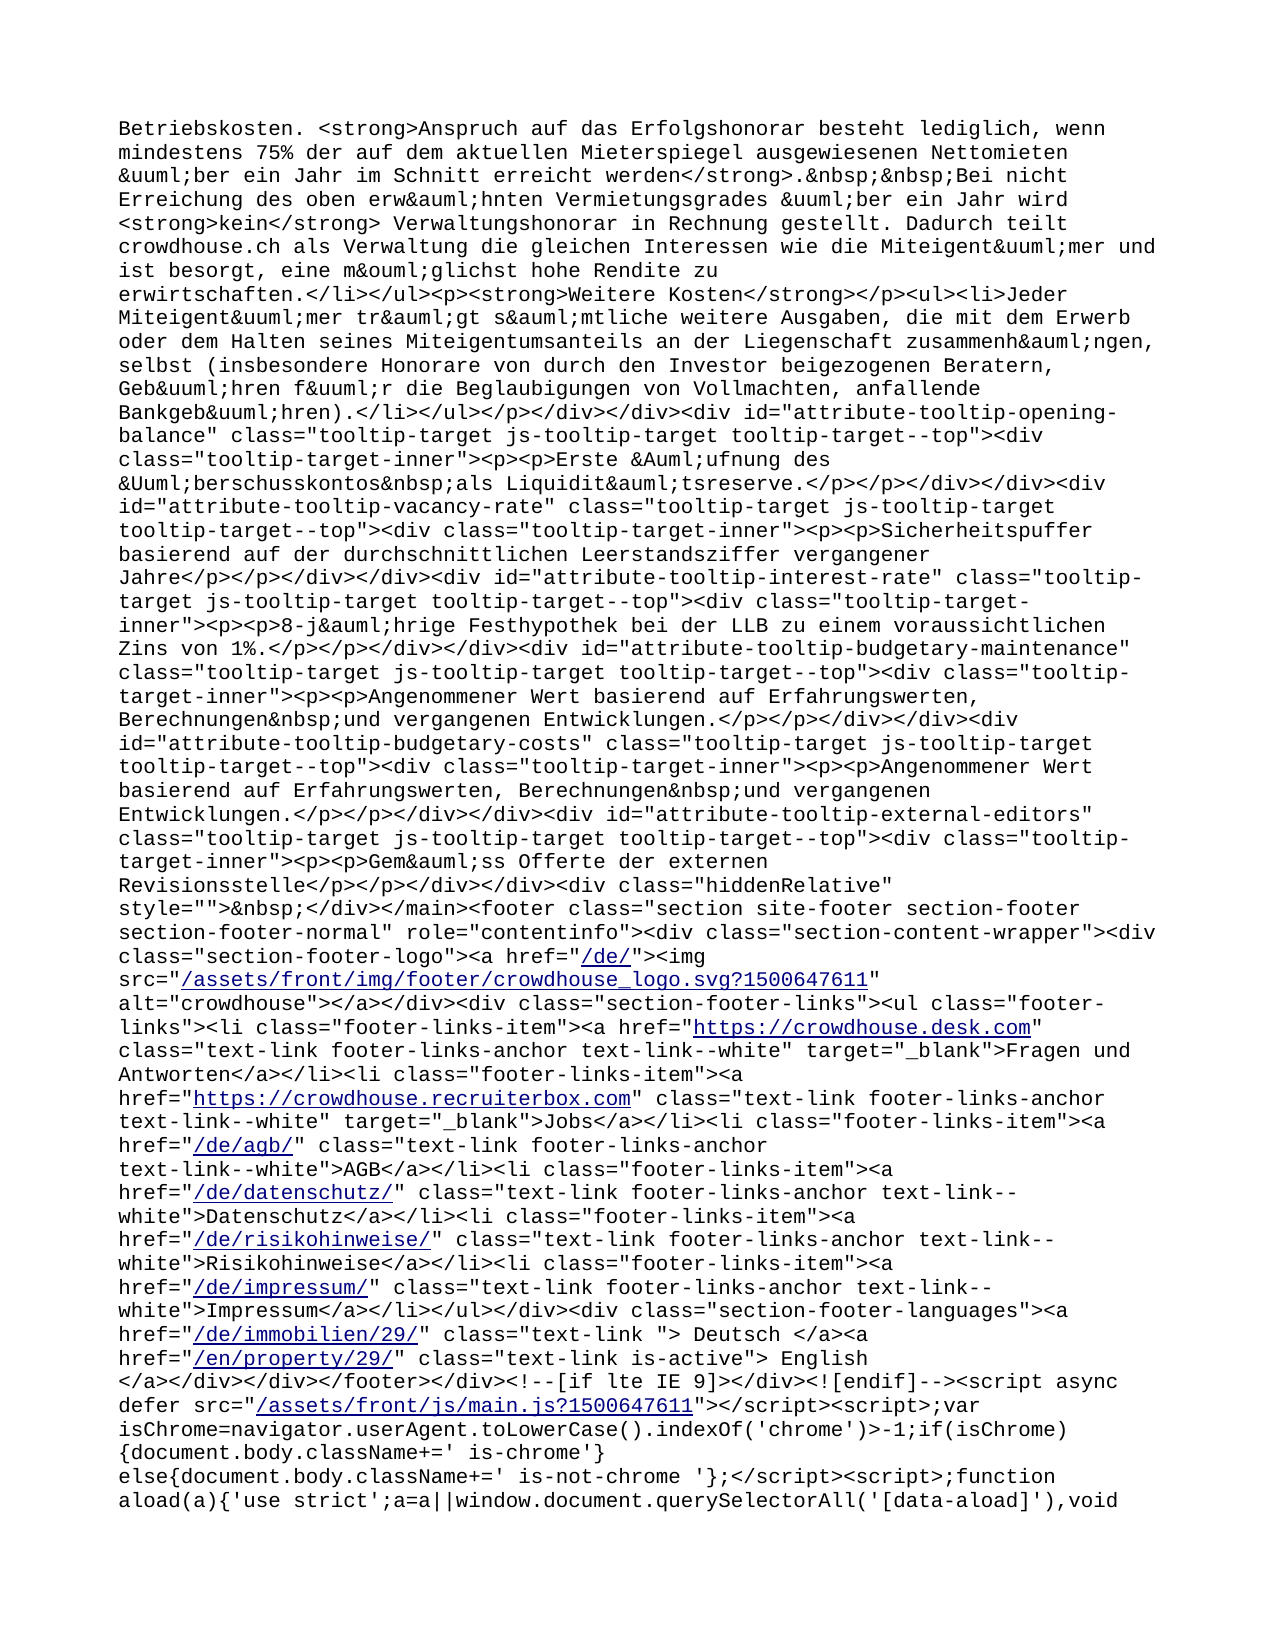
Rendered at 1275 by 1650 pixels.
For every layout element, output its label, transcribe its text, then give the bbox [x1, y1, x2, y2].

text Betriebskosten. <strong>Anspruch auf das Erfolgshonorar besteht lediglich, wenn mindestens 75% der auf dem aktuellen Mieterspiegel ausgewiesenen Nettomieten &uuml;ber ein Jahr im Schnitt erreicht werden</strong>.&nbsp;&nbsp;Bei nicht Erreichung des oben erw&auml;hnten Vermietungsgrades &uuml;ber ein Jahr wird <strong>kein</strong> Verwaltungshonorar in Rechnung gestellt. Dadurch teilt crowdhouse.ch als Verwaltung die gleichen Interessen wie die Miteigent&uuml;mer und ist besorgt, eine m&ouml;glichst hohe Rendite zu erwirtschaften.</li></ul><p><strong>Weitere Kosten</strong></p><ul><li>Jeder Miteigent&uuml;mer tr&auml;gt s&auml;mtliche weitere Ausgaben, die mit dem Erwerb oder dem Halten seines Miteigentumsanteils an der Liegenschaft zusammenh&auml;ngen, selbst (insbesondere Honorare von durch den Investor beigezogenen Beratern, Geb&uuml;hren f&uuml;r die Beglaubigungen von Vollmachten, anfallende Bankgeb&uuml;hren).</li></ul></p></div></div><div id="attribute-tooltip-opening-balance" class="tooltip-target js-tooltip-target tooltip-target--top"><div class="tooltip-target-inner"><p><p>Erste &Auml;ufnung des &Uuml;berschusskontos&nbsp;als Liquidit&auml;tsreserve.</p></p></div></div><div id="attribute-tooltip-vacancy-rate" class="tooltip-target js-tooltip-target tooltip-target--top"><div class="tooltip-target-inner"><p><p>Sicherheitspuffer basierend auf der durchschnittlichen Leerstandsziffer vergangener Jahre</p></p></div></div><div id="attribute-tooltip-interest-rate" class="tooltip-target js-tooltip-target tooltip-target--top"><div class="tooltip-target-inner"><p><p>8-j&auml;hrige Festhypothek bei der LLB zu einem voraussichtlichen Zins von 1%.</p></p></div></div><div id="attribute-tooltip-budgetary-maintenance" class="tooltip-target js-tooltip-target tooltip-target--top"><div class="tooltip-target-inner"><p><p>Angenommener Wert basierend auf Erfahrungswerten, Berechnungen&nbsp;und vergangenen Entwicklungen.</p></p></div></div><div id="attribute-tooltip-budgetary-costs" class="tooltip-target js-tooltip-target tooltip-target--top"><div class="tooltip-target-inner"><p><p>Angenommener Wert basierend auf Erfahrungswerten, Berechnungen&nbsp;und vergangenen Entwicklungen.</p></p></div></div><div id="attribute-tooltip-external-editors" class="tooltip-target js-tooltip-target tooltip-target--top"><div class="tooltip-target-inner"><p><p>Gem&auml;ss Offerte der externen Revisionsstelle</p></p></div></div><div class="hiddenRelative" style="">&nbsp;</div></main><footer class="section site-footer section-footer section-footer-normal" role="contentinfo"><div class="section-content-wrapper"><div class="section-footer-logo"><a href="/de/"><img src="/assets/front/img/footer/crowdhouse_logo.svg?1500647611" alt="crowdhouse"></a></div><div class="section-footer-links"><ul class="footer-links"><li class="footer-links-item"><a href="https://crowdhouse.desk.com" class="text-link footer-links-anchor text-link--white" target="_blank">Fragen und Antworten</a></li><li class="footer-links-item"><a href="https://crowdhouse.recruiterbox.com" class="text-link footer-links-anchor text-link--white" target="_blank">Jobs</a></li><li class="footer-links-item"><a href="/de/agb/" class="text-link footer-links-anchor text-link--white">AGB</a></li><li class="footer-links-item"><a href="/de/datenschutz/" class="text-link footer-links-anchor text-link--white">Datenschutz</a></li><li class="footer-links-item"><a href="/de/risikohinweise/" class="text-link footer-links-anchor text-link--white">Risikohinweise</a></li><li class="footer-links-item"><a href="/de/impressum/" class="text-link footer-links-anchor text-link--white">Impressum</a></li></ul></div><div class="section-footer-languages"><a href="/de/immobilien/29/" class="text-link "> Deutsch </a><a href="/en/property/29/" class="text-link is-active"> English </a></div></div></footer></div><!--[if lte IE 9]></div><![endif]--><script async defer src="/assets/front/js/main.js?1500647611"></script><script>;var isChrome=navigator.userAgent.toLowerCase().indexOf('chrome')>-1;if(isChrome){document.body.className+=' is-chrome'} [118, 118, 1157, 1466]
text else{document.body.className+=' is-not-chrome '};</script><script>;function aload(a){'use strict';a=a||window.document.querySelectorAll('[data-aload]'),void [118, 1466, 1157, 1513]
